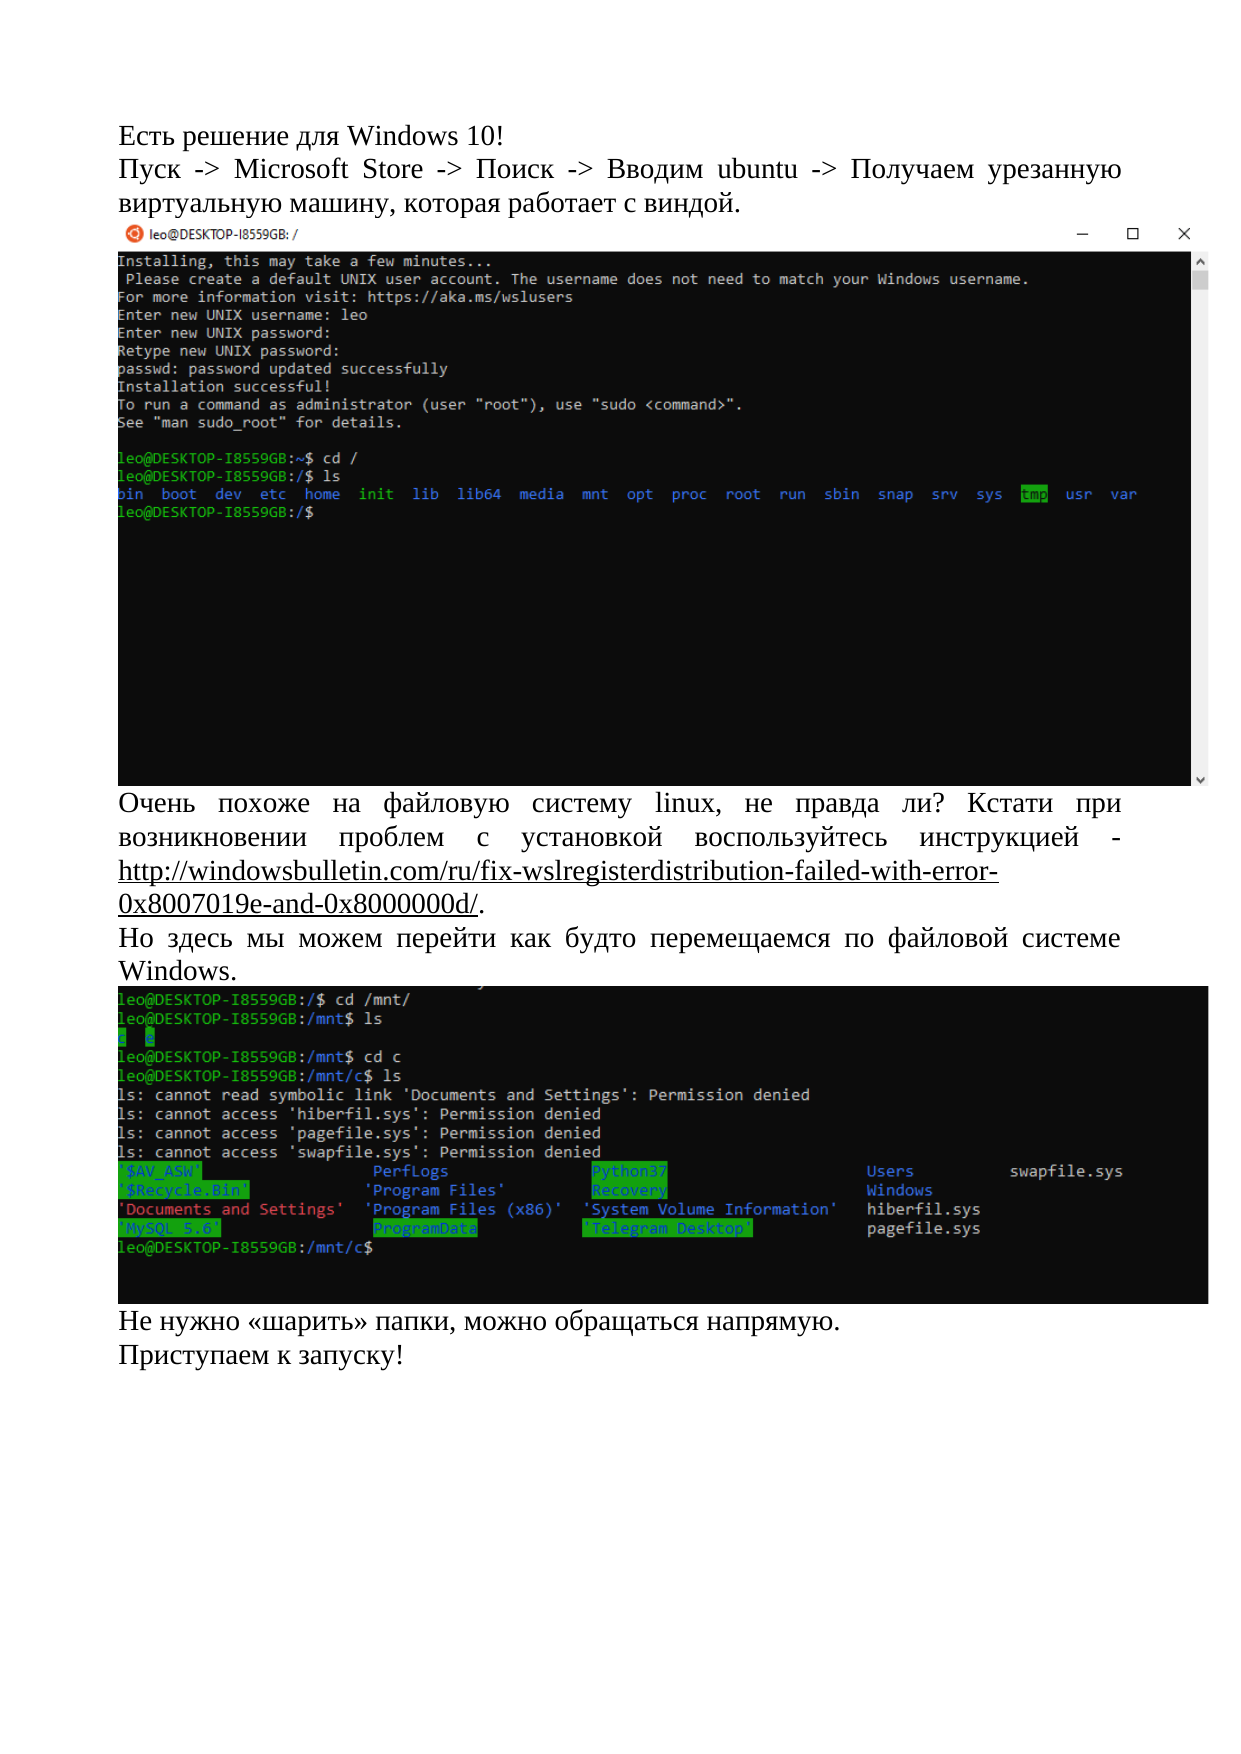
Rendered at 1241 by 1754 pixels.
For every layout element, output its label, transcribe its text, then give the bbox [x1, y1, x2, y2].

text Приступаем к запуску! [118, 1337, 1122, 1371]
picture [118, 986, 1209, 1304]
text Но здесь мы можем перейти как будто перемещаемся по файловой системе Windows. [118, 920, 1122, 986]
picture [118, 218, 1209, 786]
text Пуск -> Microsoft Store -> Поиск -> Вводим ubuntu -> Получаем урезанную виртуальную машину, которая работает с виндой. [118, 152, 1122, 218]
text Не нужно «шарить» папки, можно обращаться напрямую. [118, 1304, 1122, 1337]
text Есть решение для Windows 10! [118, 118, 1122, 152]
text Очень похоже на файловую систему linux, не правда ли? Кстати при возникновении проблем с установкой воспользуйтесь инструкцией - http://windowsbulletin.com/ru/fix-wslregisterdistribution-failed-with-error-0x8007019e-and-0x8000000d/. [118, 786, 1122, 920]
